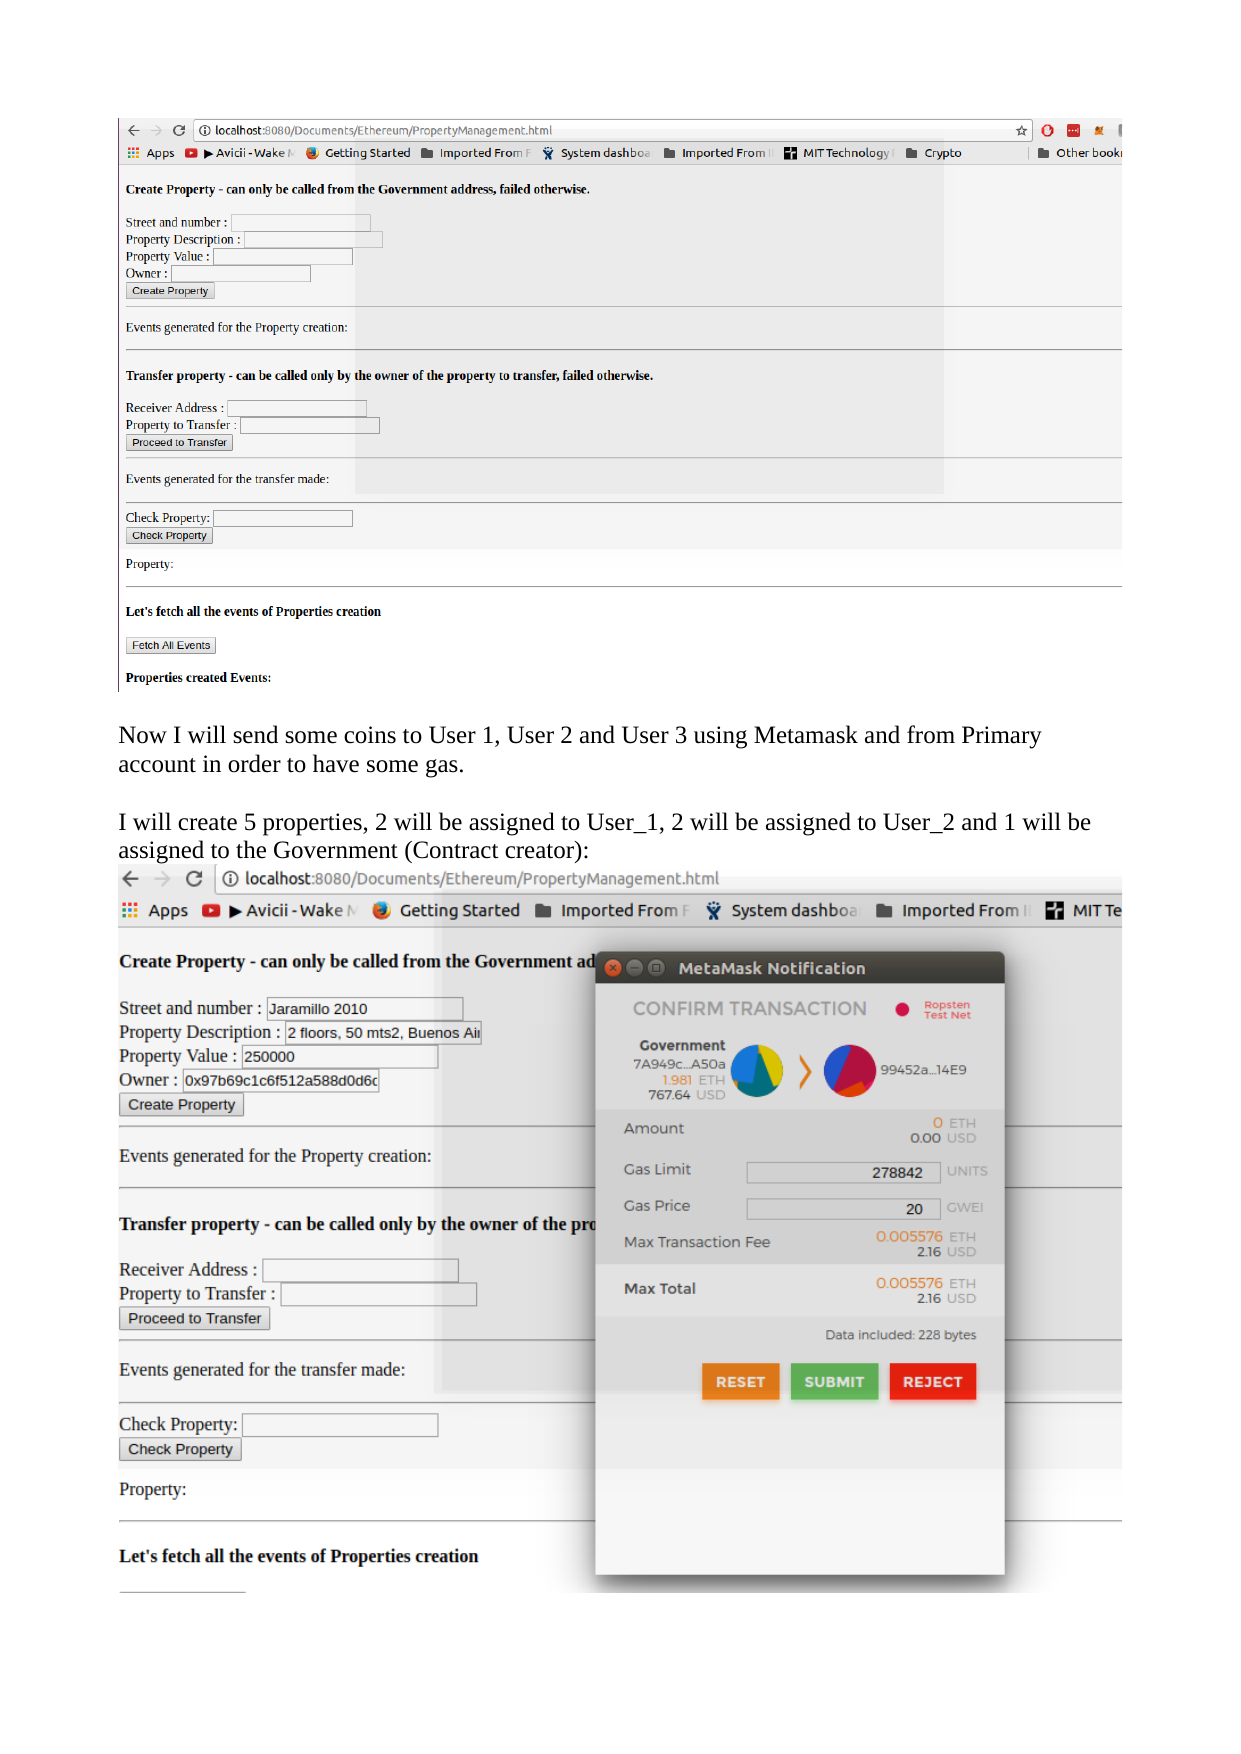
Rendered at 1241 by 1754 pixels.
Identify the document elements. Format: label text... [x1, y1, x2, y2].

picture [118, 118, 1123, 692]
text Now I will send some coins to User 1, User 2 and User 3 using Metamask and from Primary account in order to have some gas. [118, 721, 1122, 778]
picture [118, 864, 1123, 1593]
text I will create 5 properties, 2 will be assigned to User_1, 2 will be assigned to User_2 and 1 will be assigned to the Government (Contract creator): [118, 807, 1122, 864]
